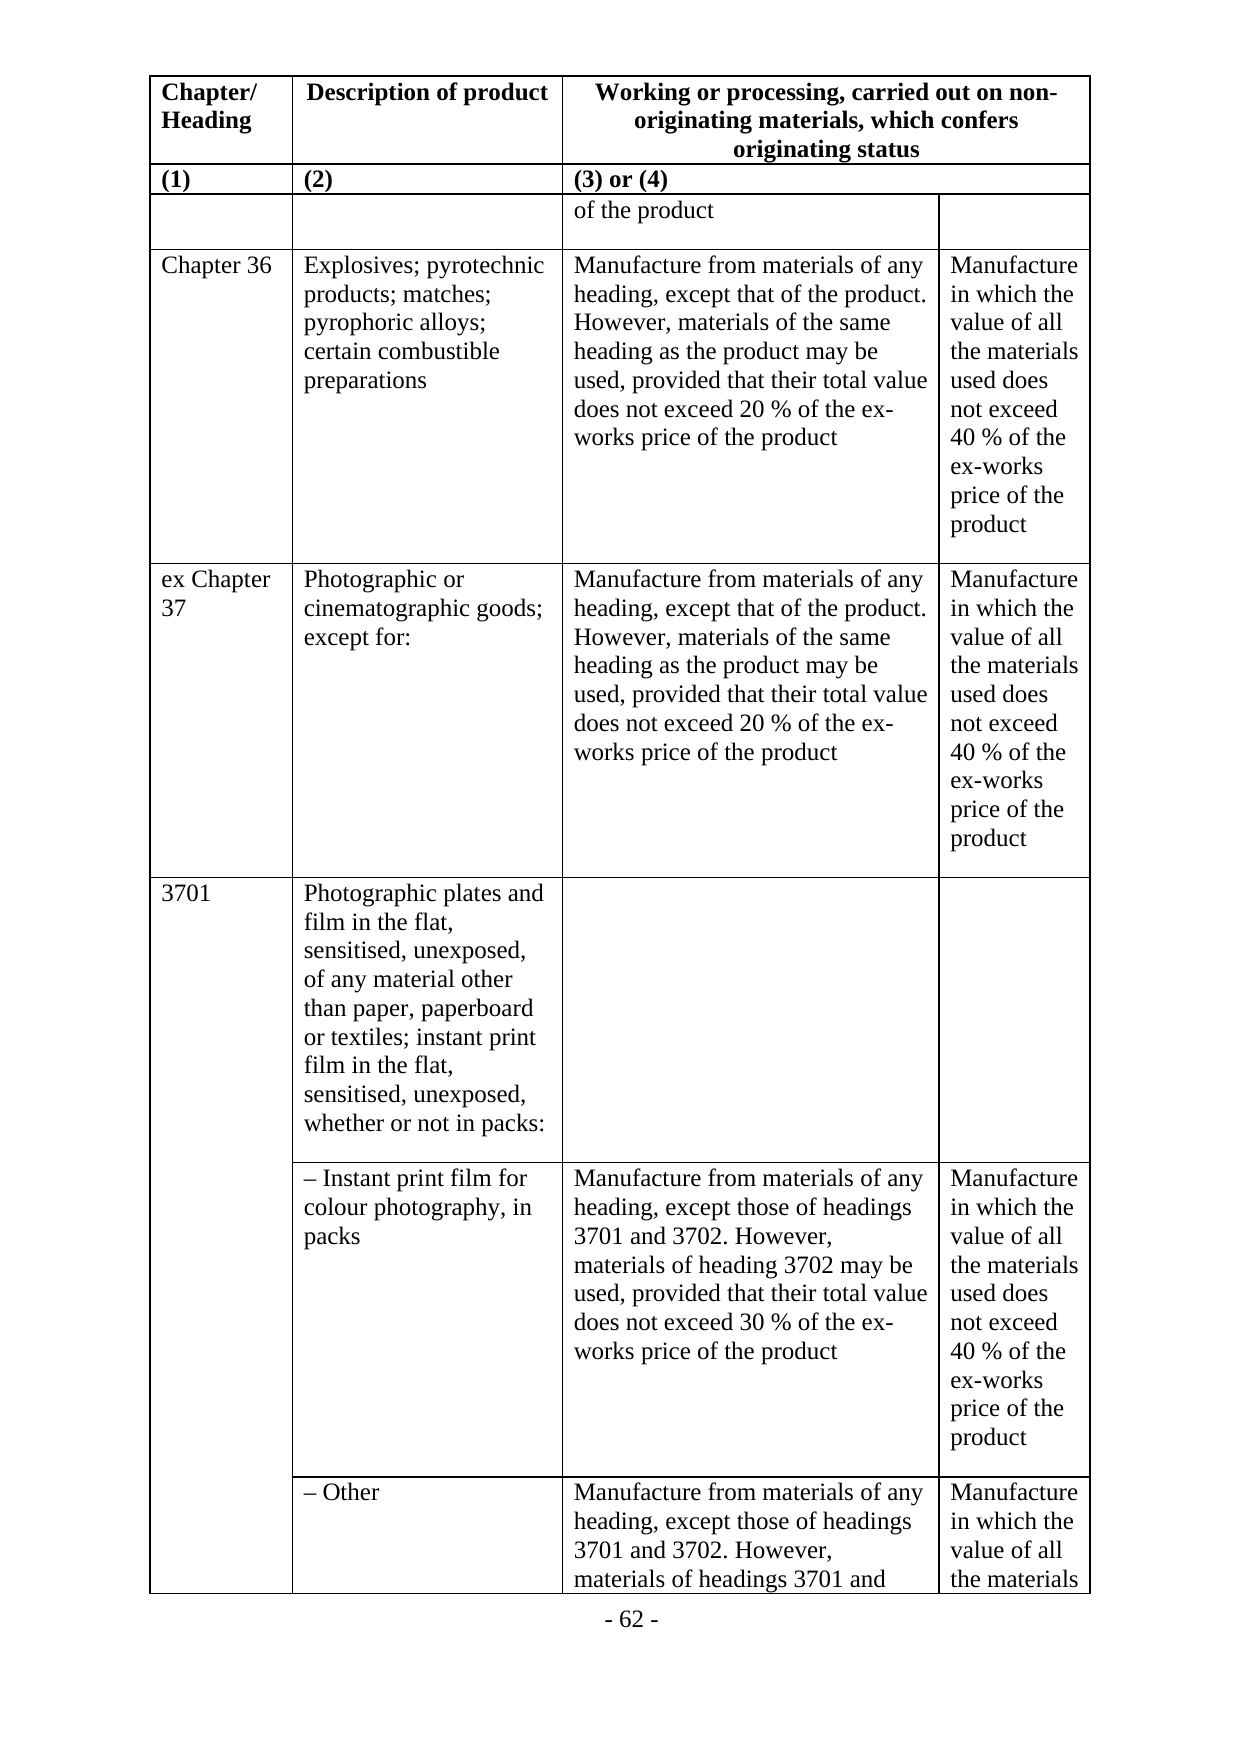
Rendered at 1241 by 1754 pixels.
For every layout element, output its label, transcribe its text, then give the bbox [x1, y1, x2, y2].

table_cell [151, 195, 292, 248]
table_cell [293, 195, 562, 248]
table_cell Manufacture in which the value of all the materials [940, 1478, 1089, 1592]
table_cell – Other [293, 1478, 562, 1592]
table_cell [151, 1162, 292, 1476]
table_cell Photographic or cinematographic goods; except for: [293, 564, 562, 877]
table_cell Manufacture in which the value of all the materials used does not exceed 40 % of the ex-works price of the product [940, 1163, 1089, 1476]
table_cell Manufacture from materials of any heading, except those of headings 3701 and 3702. However, materials of heading 3702 may be used, provided that their total value does not exceed 30 % of the ex-works price of the product [563, 1163, 938, 1476]
table_cell [940, 195, 1089, 248]
table_cell (3) or (4) [563, 165, 1089, 193]
table_cell – Instant print film for colour photography, in packs [293, 1163, 562, 1476]
table_header Working or processing, carried out on non-originating materials, which confers originating status [563, 77, 1089, 163]
table_cell Manufacture from materials of any heading, except that of the product. However, materials of the same heading as the product may be used, provided that their total value does not exceed 20 % of the ex-works price of the product [563, 250, 938, 562]
table_cell Explosives; pyrotechnic products; matches; pyrophoric alloys; certain combustible preparations [293, 250, 562, 562]
table_cell (1) [151, 165, 292, 193]
table_cell Manufacture from materials of any heading, except those of headings 3701 and 3702. However, materials of headings 3701 and [563, 1478, 938, 1592]
table_header Chapter/ Heading [151, 77, 292, 163]
table_cell Chapter 36 [151, 250, 292, 562]
table_cell [940, 878, 1089, 1162]
table_cell Photographic plates and film in the flat, sensitised, unexposed, of any material other than paper, paperboard or textiles; instant print film in the flat, sensitised, unexposed, whether or not in packs: [293, 878, 562, 1162]
table_cell 3701 [151, 878, 292, 1162]
table_cell ex Chapter 37 [151, 564, 292, 877]
table_cell [563, 878, 938, 1162]
table_header Description of product [293, 77, 562, 163]
table_cell [151, 1476, 292, 1592]
table_cell (2) [293, 165, 562, 193]
table_cell Manufacture in which the value of all the materials used does not exceed 40 % of the ex-works price of the product [940, 564, 1089, 877]
table_cell Manufacture from materials of any heading, except that of the product. However, materials of the same heading as the product may be used, provided that their total value does not exceed 20 % of the ex-works price of the product [563, 564, 938, 877]
table_cell of the product [563, 195, 938, 248]
table_cell Manufacture in which the value of all the materials used does not exceed 40 % of the ex-works price of the product [940, 250, 1089, 562]
